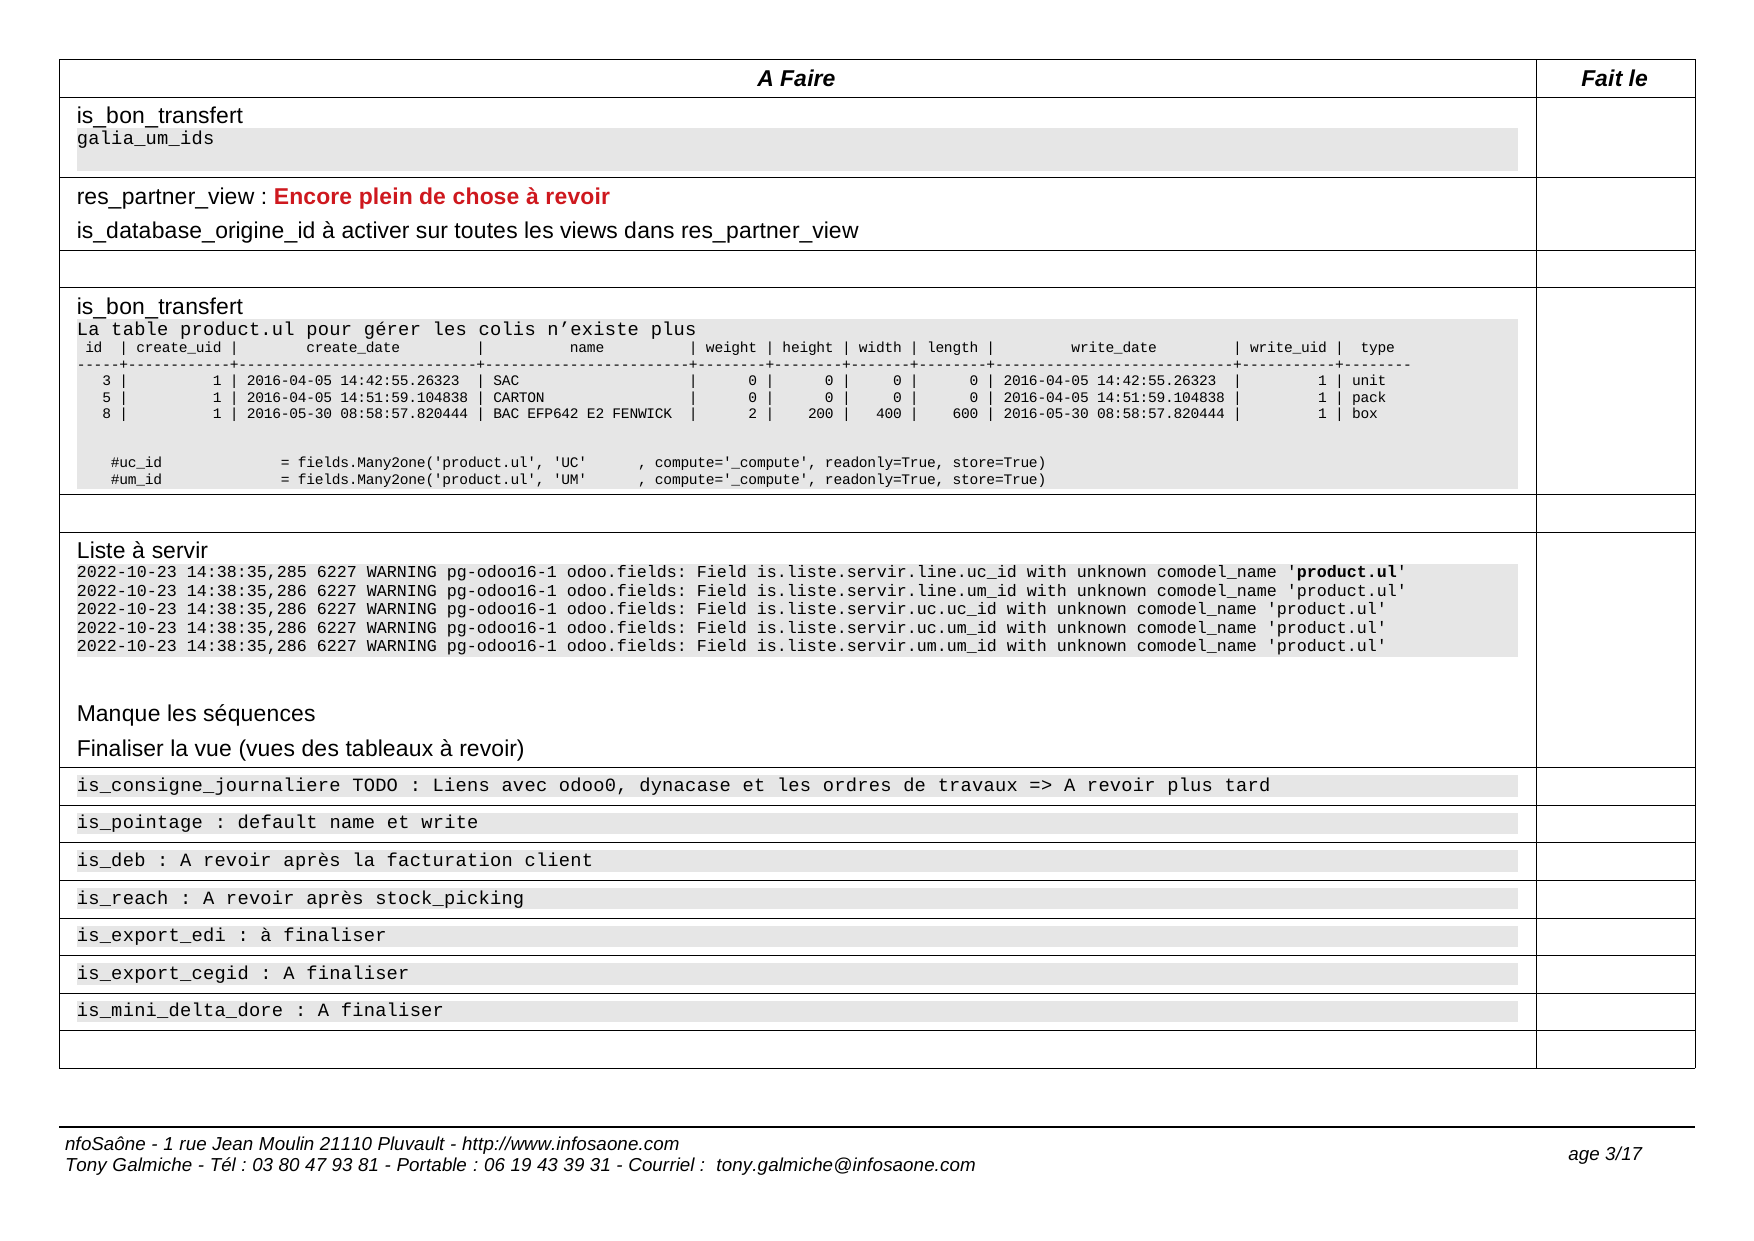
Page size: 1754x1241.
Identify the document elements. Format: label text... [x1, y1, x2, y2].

table_cell [60, 251, 1536, 287]
table_cell [60, 495, 1536, 532]
table_header Fait le [1537, 60, 1695, 97]
table_cell [1537, 919, 1695, 955]
table_cell is_bon_transfert La table product.ul pour gérer les colis n’existe plus id | create_uid | create_date | name | weight | height | width | length | write_date | write_uid | type -----+------------+----------------------------+------------------------+--------+--------+-------+--------+----------------------------+-----------+-------- 3 | 1 | 2016-04-05 14:42:55.26323 | SAC | 0 | 0 | 0 | 0 | 2016-04-05 14:42:55.26323 | 1 | unit 5 | 1 | 2016-04-05 14:51:59.104838 | CARTON | 0 | 0 | 0 | 0 | 2016-04-05 14:51:59.104838 | 1 | pack 8 | 1 | 2016-05-30 08:58:57.820444 | BAC EFP642 E2 FENWICK | 2 | 200 | 400 | 600 | 2016-05-30 08:58:57.820444 | 1 | box #uc_id = fields.Many2one('product.ul', 'UC' , compute='_compute', readonly=True, store=True) #um_id = fields.Many2one('product.ul', 'UM' , compute='_compute', readonly=True, store=True) [60, 288, 1536, 494]
table_cell res_partner_view : Encore plein de chose à revoir is_database_origine_id à activer sur toutes les views dans res_partner_view [60, 178, 1536, 250]
table_cell [1537, 994, 1695, 1030]
table_cell is_export_cegid : A finaliser [60, 956, 1536, 993]
table_cell [1537, 843, 1695, 880]
table_cell is_deb : A revoir après la facturation client [60, 843, 1536, 880]
table_cell is_consigne_journaliere TODO : Liens avec odoo0, dynacase et les ordres de travaux => A revoir plus tard [60, 768, 1536, 805]
table_cell [1537, 178, 1695, 250]
table_cell [1537, 98, 1695, 177]
table_cell [1537, 956, 1695, 993]
table_cell is_bon_transfert galia_um_ids [60, 98, 1536, 177]
table_cell [1537, 251, 1695, 287]
table_cell [1537, 881, 1695, 918]
table_cell is_reach : A revoir après stock_picking [60, 881, 1536, 918]
table_cell Liste à servir 2022-10-23 14:38:35,285 6227 WARNING pg-odoo16-1 odoo.fields: Field is.liste.servir.line.uc_id with unknown comodel_name 'product.ul' 2022-10-23 14:38:35,286 6227 WARNING pg-odoo16-1 odoo.fields: Field is.liste.servir.line.um_id with unknown comodel_name 'product.ul' 2022-10-23 14:38:35,286 6227 WARNING pg-odoo16-1 odoo.fields: Field is.liste.servir.uc.uc_id with unknown comodel_name 'product.ul' 2022-10-23 14:38:35,286 6227 WARNING pg-odoo16-1 odoo.fields: Field is.liste.servir.uc.um_id with unknown comodel_name 'product.ul' 2022-10-23 14:38:35,286 6227 WARNING pg-odoo16-1 odoo.fields: Field is.liste.servir.um.um_id with unknown comodel_name 'product.ul' Manque les séquences Finaliser la vue (vues des tableaux à revoir) [60, 533, 1536, 767]
table_cell [1537, 768, 1695, 805]
table_cell [1537, 533, 1695, 767]
table_cell [1537, 288, 1695, 494]
table_cell is_pointage : default name et write [60, 806, 1536, 842]
table_cell [60, 1031, 1536, 1068]
table_cell is_export_edi : à finaliser [60, 919, 1536, 955]
table_cell [1537, 1031, 1695, 1068]
table_header A Faire [60, 60, 1536, 97]
table_cell [1537, 495, 1695, 532]
table_cell is_mini_delta_dore : A finaliser [60, 994, 1536, 1030]
table_cell [1537, 806, 1695, 842]
